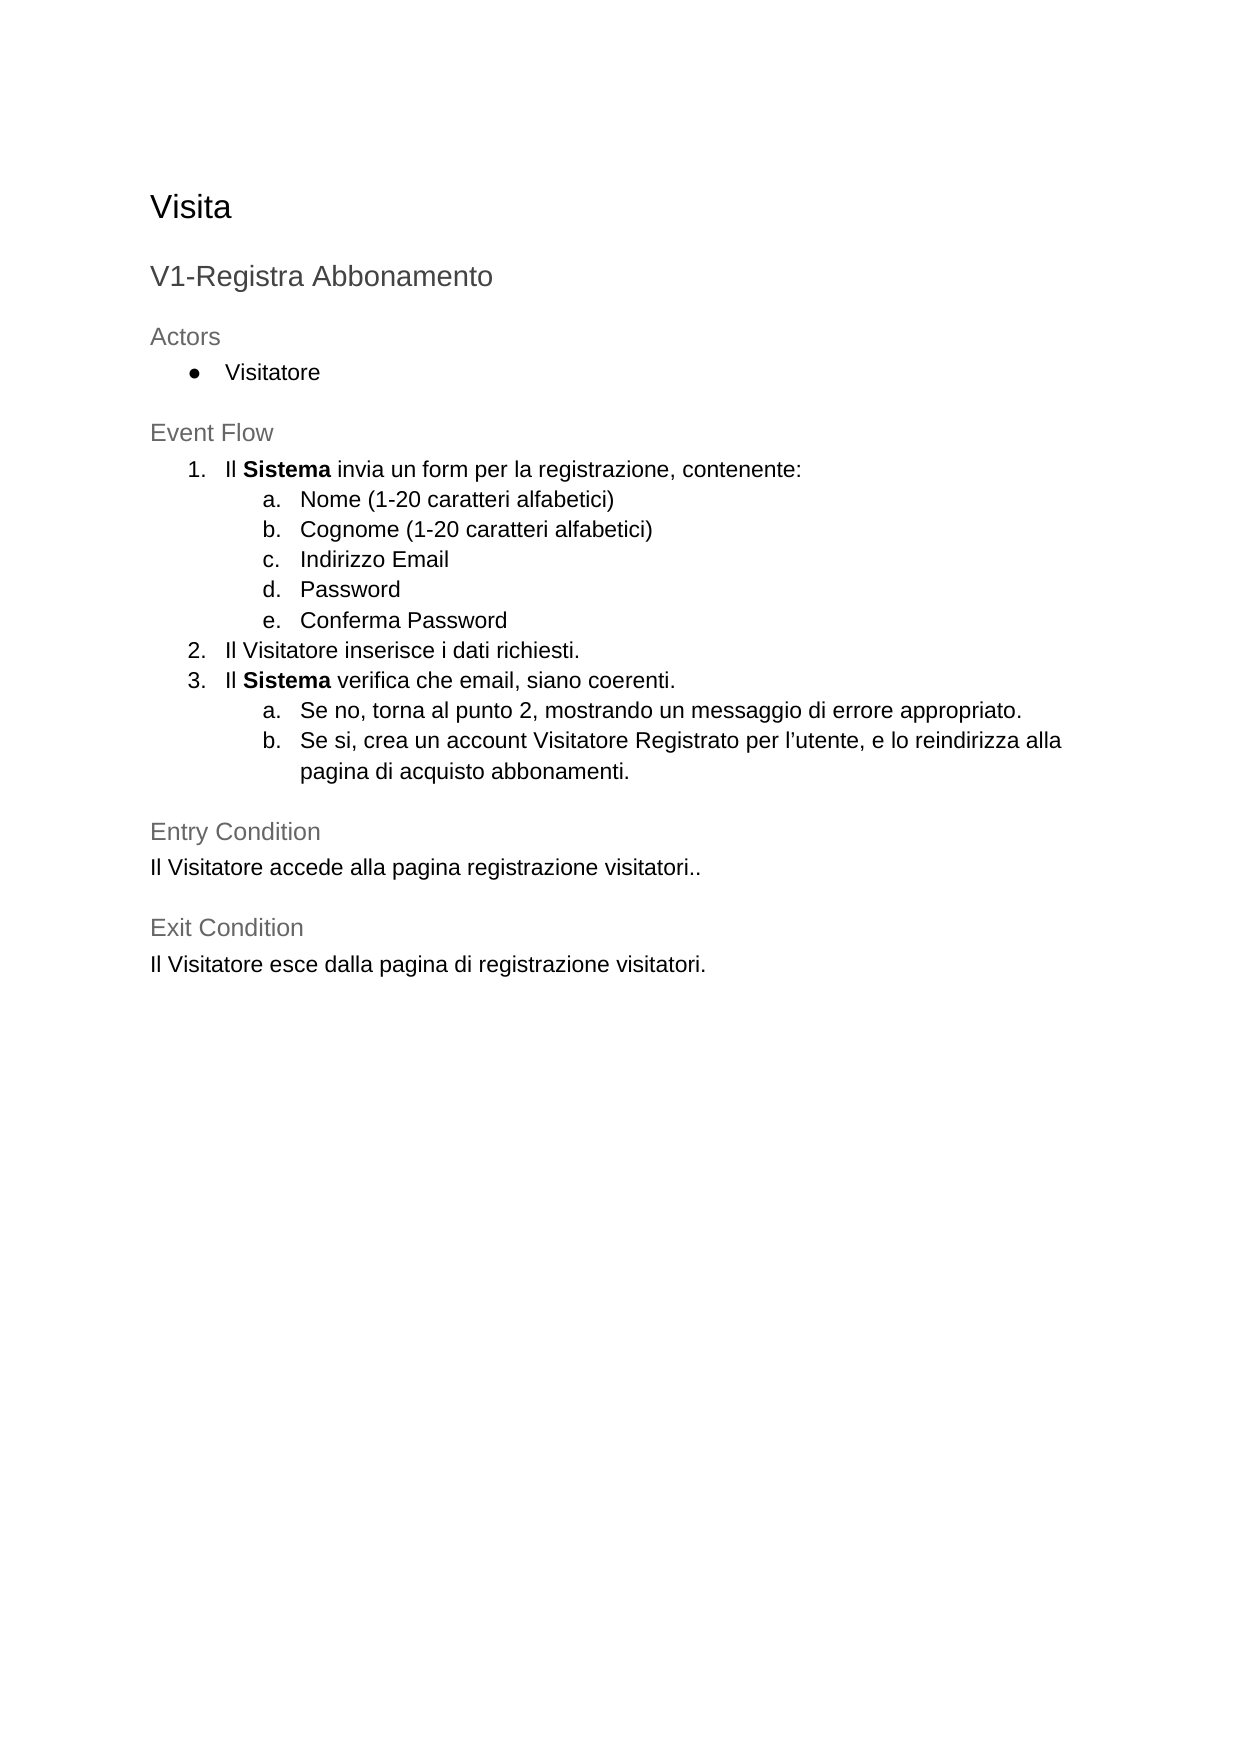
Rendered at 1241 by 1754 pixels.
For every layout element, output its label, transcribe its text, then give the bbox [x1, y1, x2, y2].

subtitle Exit Condition [150, 913, 1090, 942]
text Il Visitatore accede alla pagina registrazione visitatori.. [150, 854, 1090, 880]
list Se no, torna al punto 2, mostrando un messaggio di errore appropriato. [262, 697, 1090, 723]
text Il Visitatore esce dalla pagina di registrazione visitatori. [150, 951, 1090, 977]
subtitle Entry Condition [150, 817, 1090, 846]
subtitle V1-Registra Abbonamento [150, 259, 1090, 293]
list Password [262, 576, 1090, 603]
list Il Sistema verifica che email, siano coerenti. [187, 667, 1090, 693]
subtitle Actors [150, 322, 1090, 351]
list Il Sistema invia un form per la registrazione, contenente: [187, 456, 1090, 482]
subtitle Visita [150, 187, 1090, 226]
list Indirizzo Email [262, 546, 1090, 572]
subtitle Event Flow [150, 418, 1090, 447]
list Conferma Password [262, 607, 1090, 633]
list Visitatore [187, 359, 1090, 385]
list Il Visitatore inserisce i dati richiesti. [187, 637, 1090, 663]
list Nome (1-20 caratteri alfabetici) [262, 486, 1090, 512]
list Cognome (1-20 caratteri alfabetici) [262, 516, 1090, 542]
list Se si, crea un account Visitatore Registrato per l’utente, e lo reindirizza alla pagina di acquisto abbonamenti. [262, 727, 1090, 784]
